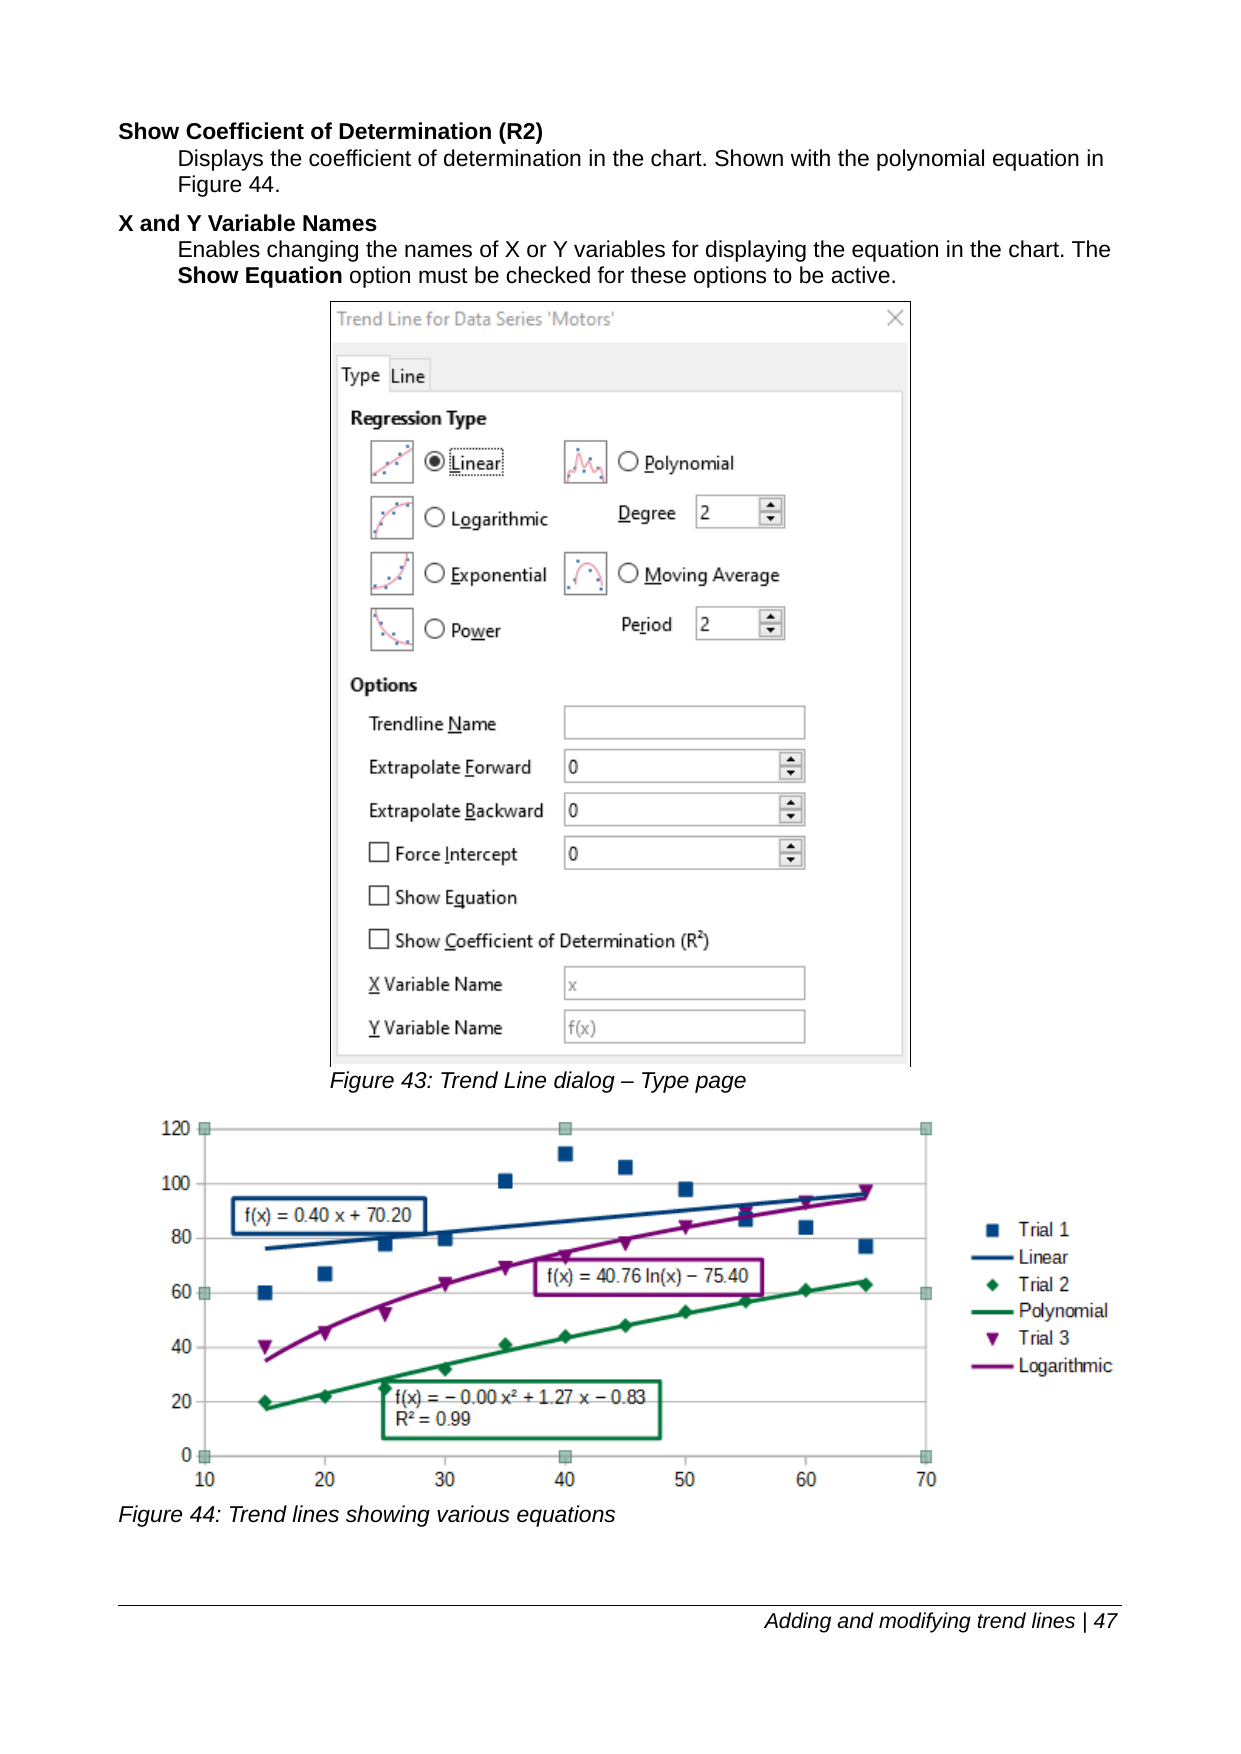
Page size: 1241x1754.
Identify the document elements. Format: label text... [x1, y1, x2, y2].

text Show Coefficient of Determination (R2) [118, 118, 1122, 144]
picture [118, 1105, 1123, 1501]
text Figure 43: Trend Line dialog – Type page [329, 302, 911, 1093]
text Figure 44: Trend lines showing various equations [118, 1501, 1122, 1527]
picture [332, 304, 908, 1064]
text Displays the coefficient of determination in the chart. Shown with the polynomial equation in Figure 44. [177, 144, 1122, 197]
text Enables changing the names of X or Y variables for displaying the equation in the chart. The Show Equation option must be checked for these options to be active. [177, 236, 1122, 289]
text X and Y Variable Names [118, 210, 1122, 236]
